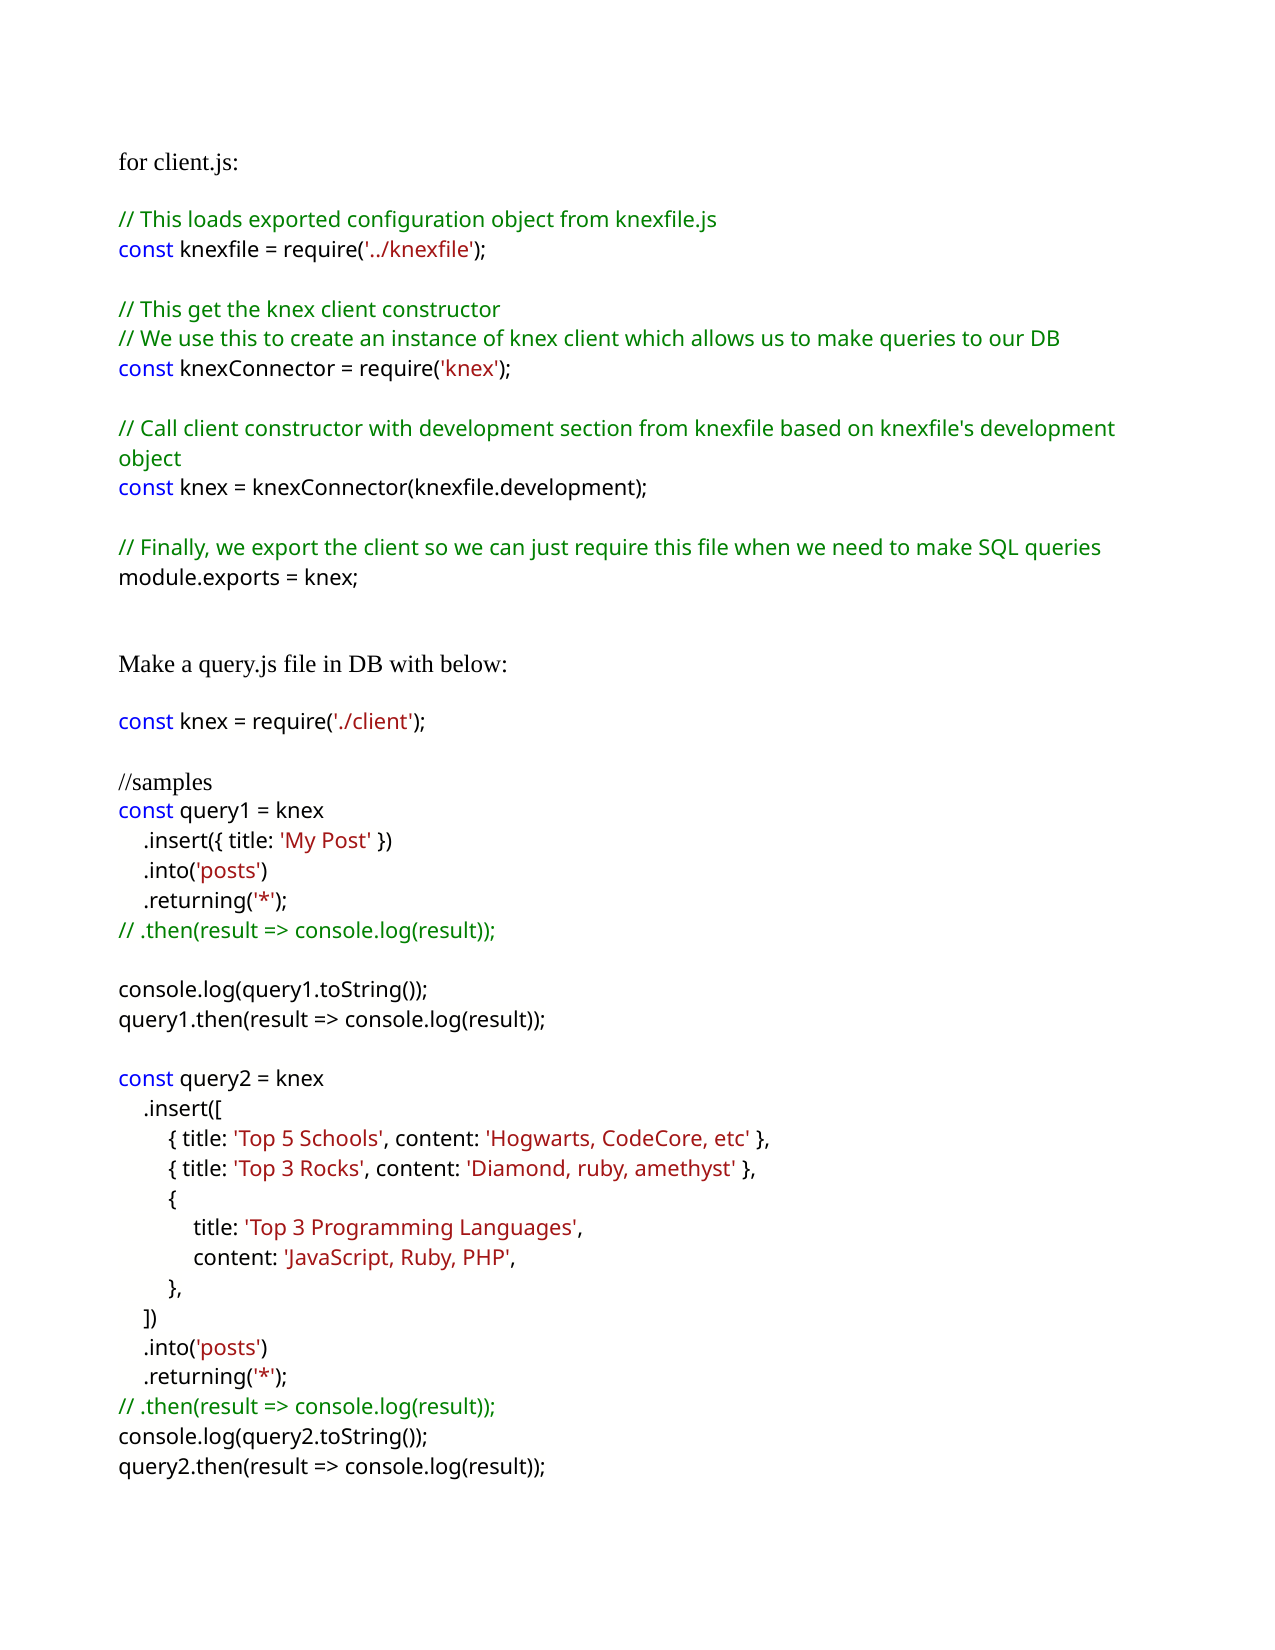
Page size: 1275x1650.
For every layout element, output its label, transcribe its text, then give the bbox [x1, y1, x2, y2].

text // This get the knex client constructor [118, 294, 1157, 323]
text const knex = require('./client'); [118, 706, 1157, 736]
text title: 'Top 3 Programming Languages', [118, 1212, 1157, 1242]
text console.log(query1.toString()); [118, 974, 1157, 1004]
text .insert({ title: 'My Post' }) [118, 825, 1157, 855]
text console.log(query2.toString()); [118, 1421, 1157, 1451]
text content: 'JavaScript, Ruby, PHP', [118, 1242, 1157, 1272]
text for client.js: [118, 147, 1157, 176]
text query2.then(result => console.log(result)); [118, 1451, 1157, 1481]
text query1.then(result => console.log(result)); [118, 1004, 1157, 1034]
text const knexConnector = require('knex'); [118, 353, 1157, 383]
text }, [118, 1272, 1157, 1302]
text const query2 = knex [118, 1063, 1157, 1093]
text .returning('*'); [118, 1361, 1157, 1391]
text const query1 = knex [118, 796, 1157, 825]
text .insert([ [118, 1093, 1157, 1123]
text module.exports = knex; [118, 562, 1157, 591]
text Make a query.js file in DB with below: [118, 649, 1157, 678]
text // We use this to create an instance of knex client which allows us to make queries to our DB [118, 323, 1157, 353]
text ]) [118, 1302, 1157, 1332]
text .into('posts') [118, 1332, 1157, 1361]
text .returning('*'); [118, 885, 1157, 915]
text //samples [118, 766, 1157, 796]
text { [118, 1183, 1157, 1212]
text // This loads exported configuration object from knexfile.js [118, 204, 1157, 234]
text // Finally, we export the client so we can just require this file when we need to make SQL queries [118, 532, 1157, 562]
text { title: 'Top 5 Schools', content: 'Hogwarts, CodeCore, etc' }, [118, 1123, 1157, 1153]
text // .then(result => console.log(result)); [118, 915, 1157, 944]
text { title: 'Top 3 Rocks', content: 'Diamond, ruby, amethyst' }, [118, 1153, 1157, 1183]
text // Call client constructor with development section from knexfile based on knexfile's development object [118, 413, 1157, 472]
text const knex = knexConnector(knexfile.development); [118, 472, 1157, 502]
text const knexfile = require('../knexfile'); [118, 234, 1157, 264]
text // .then(result => console.log(result)); [118, 1391, 1157, 1421]
text .into('posts') [118, 855, 1157, 885]
